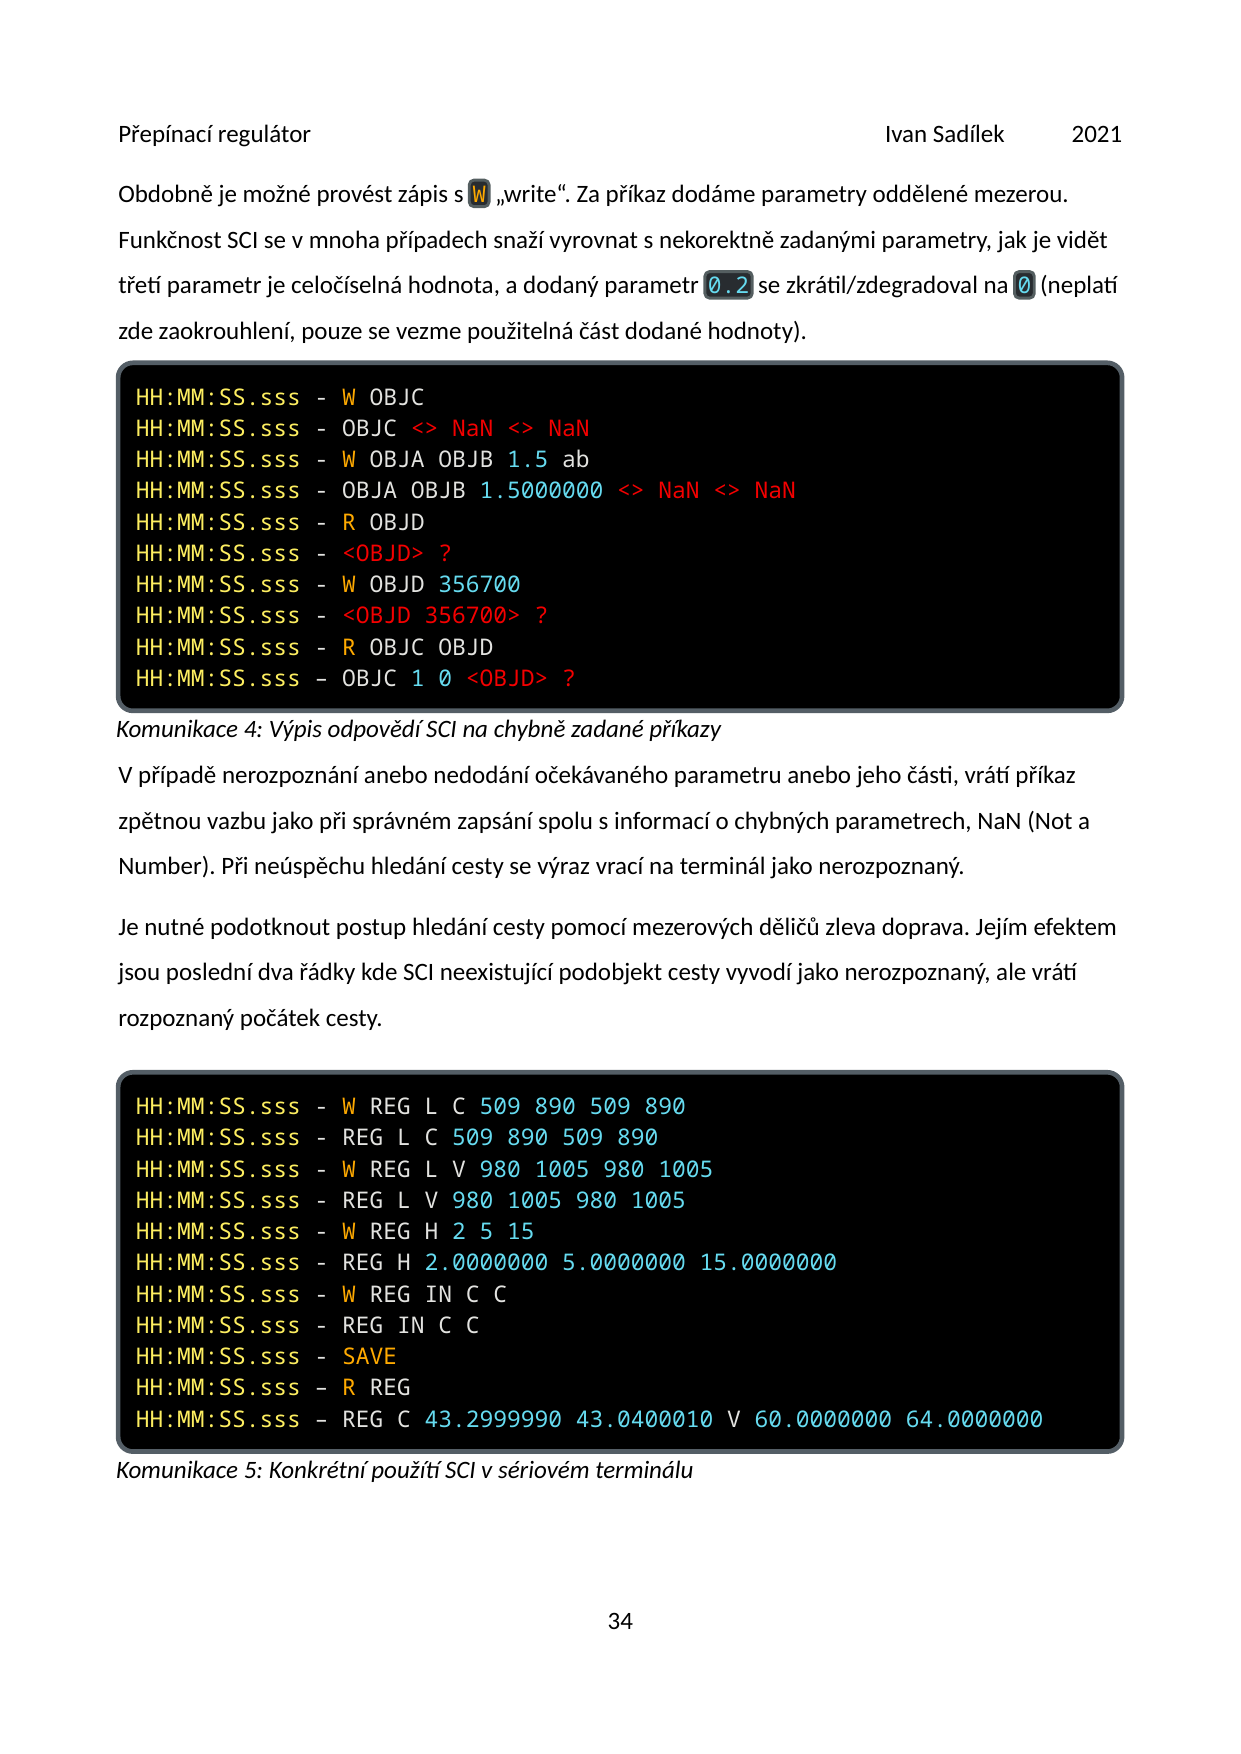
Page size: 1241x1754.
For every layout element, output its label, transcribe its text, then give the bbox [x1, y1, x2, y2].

text Obdobně je možné provést zápis s „write“. Za příkaz dodáme parametry oddělené mezerou. Funkčnost SCI se v mnoha případech snaží vyrovnat s nekorektně zadanými parametry, jak je vidět třetí parametr je celočíselná hodnota, a dodaný parametr se zkrátil/zdegradoval na (neplatí zde zaokrouhlení, pouze se vezme použitelná část dodané hodnoty). [118, 178, 1122, 346]
text Komunikace 4: Výpis odpovědí SCI na chybně zadané příkazy [116, 703, 1124, 744]
text Je nutné podotknout postup hledání cesty pomocí mezerových děličů zleva doprava. Jejím efektem jsou poslední dva řádky kde SCI neexistující podobjekt cesty vyvodí jako nerozpoznaný, ale vrátí rozpoznaný počátek cesty. [118, 911, 1122, 1033]
text V případě nerozpoznání anebo nedodání očekávaného parametru anebo jeho části, vrátí příkaz zpětnou vazbu jako při správném zapsání spolu s informací o chybných parametrech, NaN (Not a Number). Při neúspěchu hledání cesty se výraz vrací na terminál jako nerozpoznaný. [118, 744, 1122, 881]
text Komunikace 5: Konkrétní použítí SCI v sériovém terminálu [116, 1444, 1124, 1484]
